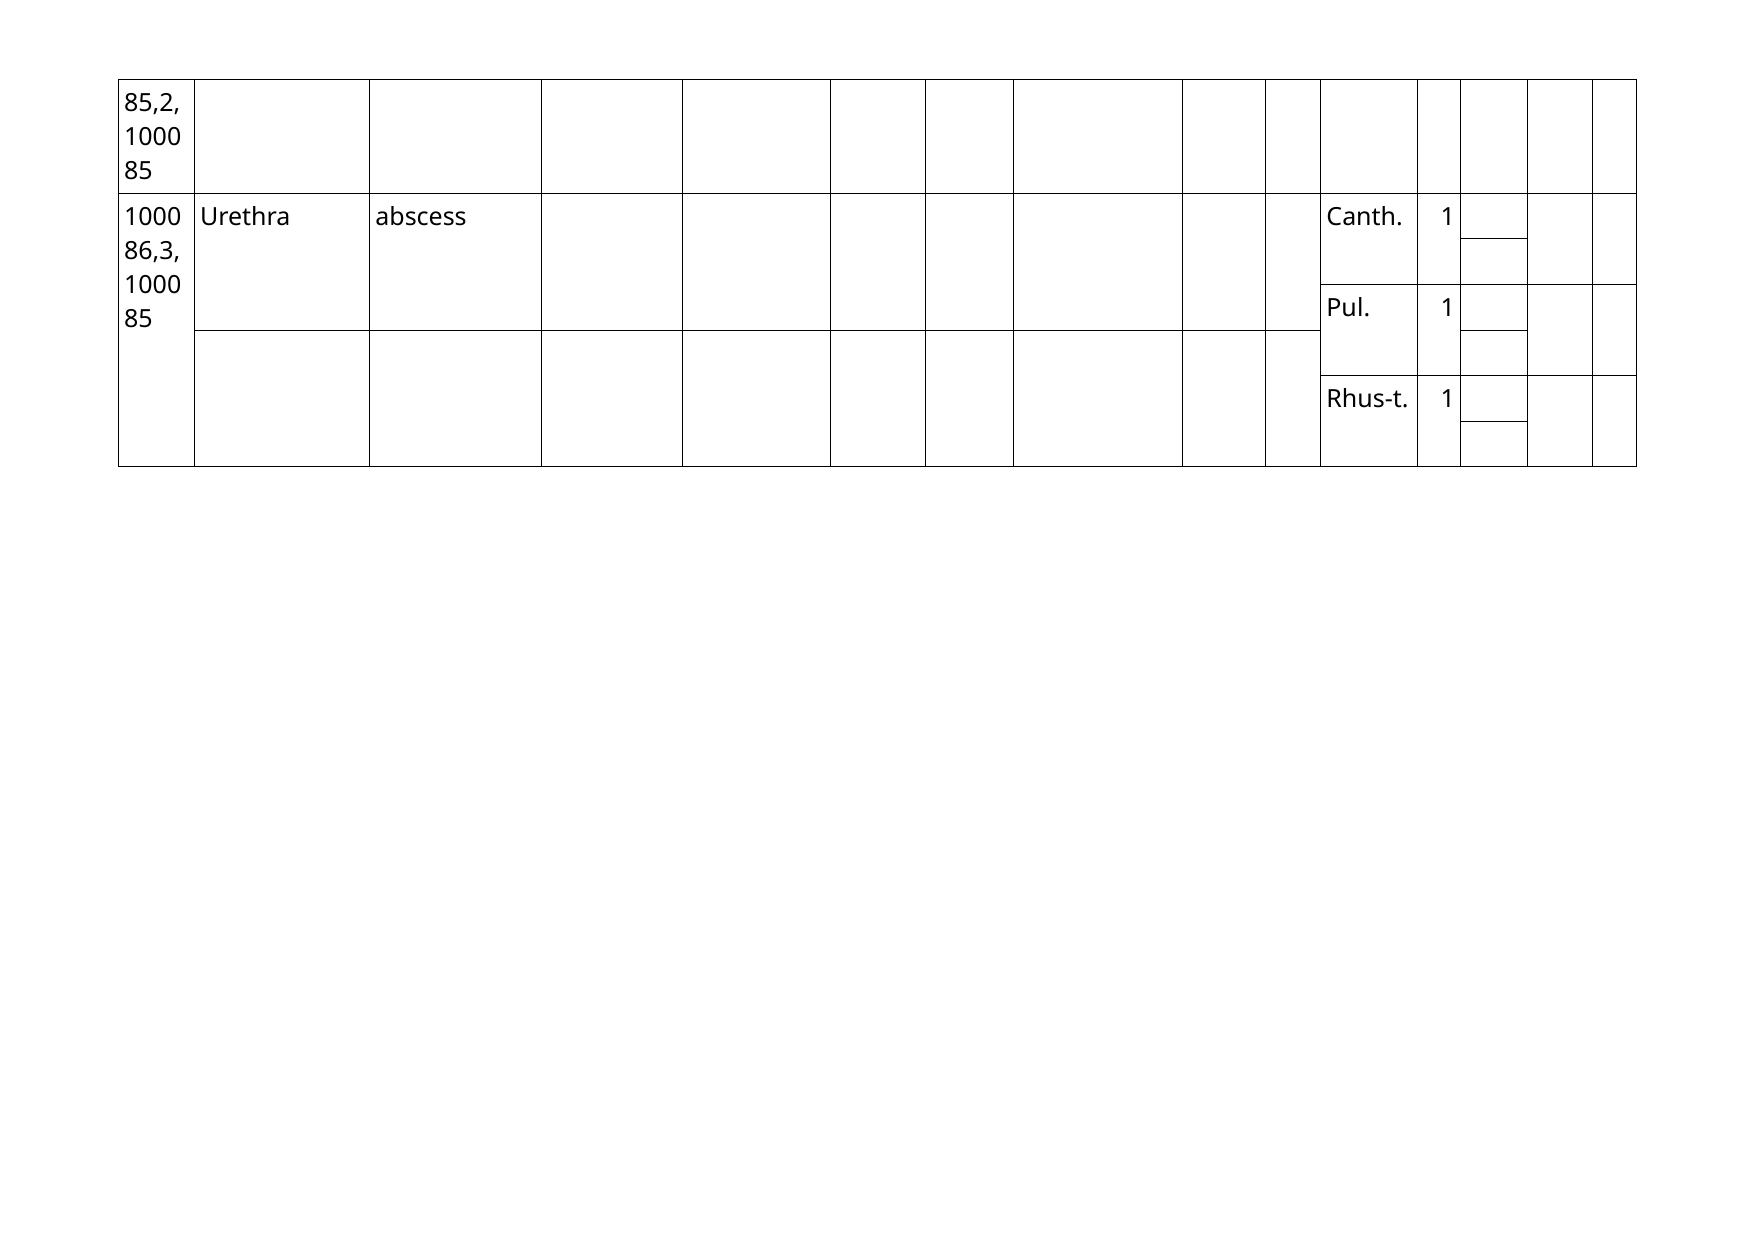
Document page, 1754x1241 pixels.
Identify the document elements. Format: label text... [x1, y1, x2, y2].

table_cell [1183, 331, 1265, 466]
table_cell [370, 80, 541, 193]
table_cell [1461, 80, 1527, 193]
table_cell [542, 194, 682, 329]
table_cell 85,2,100085 [119, 80, 194, 193]
table_cell [1321, 80, 1417, 193]
table_cell [1593, 80, 1636, 193]
table_cell [1266, 331, 1320, 466]
table_cell [1528, 80, 1592, 193]
table_cell abscess [370, 194, 541, 329]
table_cell [1014, 80, 1182, 193]
table_cell [831, 194, 925, 329]
table_cell [1266, 194, 1320, 329]
table_cell [926, 331, 1013, 466]
table_cell [831, 80, 925, 193]
table_cell [1266, 80, 1320, 193]
table_cell [542, 331, 682, 466]
table_cell Urethra [195, 194, 369, 329]
table_cell [195, 80, 369, 193]
table_cell [926, 80, 1013, 193]
table_cell [1461, 239, 1527, 284]
table_cell [1461, 285, 1527, 329]
table_cell Rhus-t. [1321, 376, 1417, 466]
table_cell [1528, 194, 1592, 284]
table_cell [1593, 285, 1636, 375]
table_cell [1183, 194, 1265, 329]
table_cell 1 [1418, 285, 1460, 375]
table_cell 1 [1418, 194, 1460, 284]
table_cell [1418, 80, 1460, 193]
table_cell [1461, 194, 1527, 238]
table_cell [370, 331, 541, 466]
table_cell [1014, 331, 1182, 466]
table_cell [1461, 422, 1527, 466]
table_cell Canth. [1321, 194, 1417, 284]
table_cell [1528, 376, 1592, 466]
table_cell [831, 331, 925, 466]
table_cell [1461, 376, 1527, 421]
table_cell Pul. [1321, 285, 1417, 375]
table_cell [1528, 285, 1592, 375]
table_cell [542, 80, 682, 193]
table_cell [683, 194, 830, 329]
table_cell [1461, 331, 1527, 375]
table_cell [926, 194, 1013, 329]
table_cell [1014, 194, 1182, 329]
table_cell [195, 331, 369, 466]
table_cell 1 [1418, 376, 1460, 466]
table_cell [1183, 80, 1265, 193]
table_cell [1593, 194, 1636, 284]
table_cell 100086,3,100085 [119, 194, 194, 466]
table_cell [1593, 376, 1636, 466]
table_cell [683, 331, 830, 466]
table_cell [683, 80, 830, 193]
